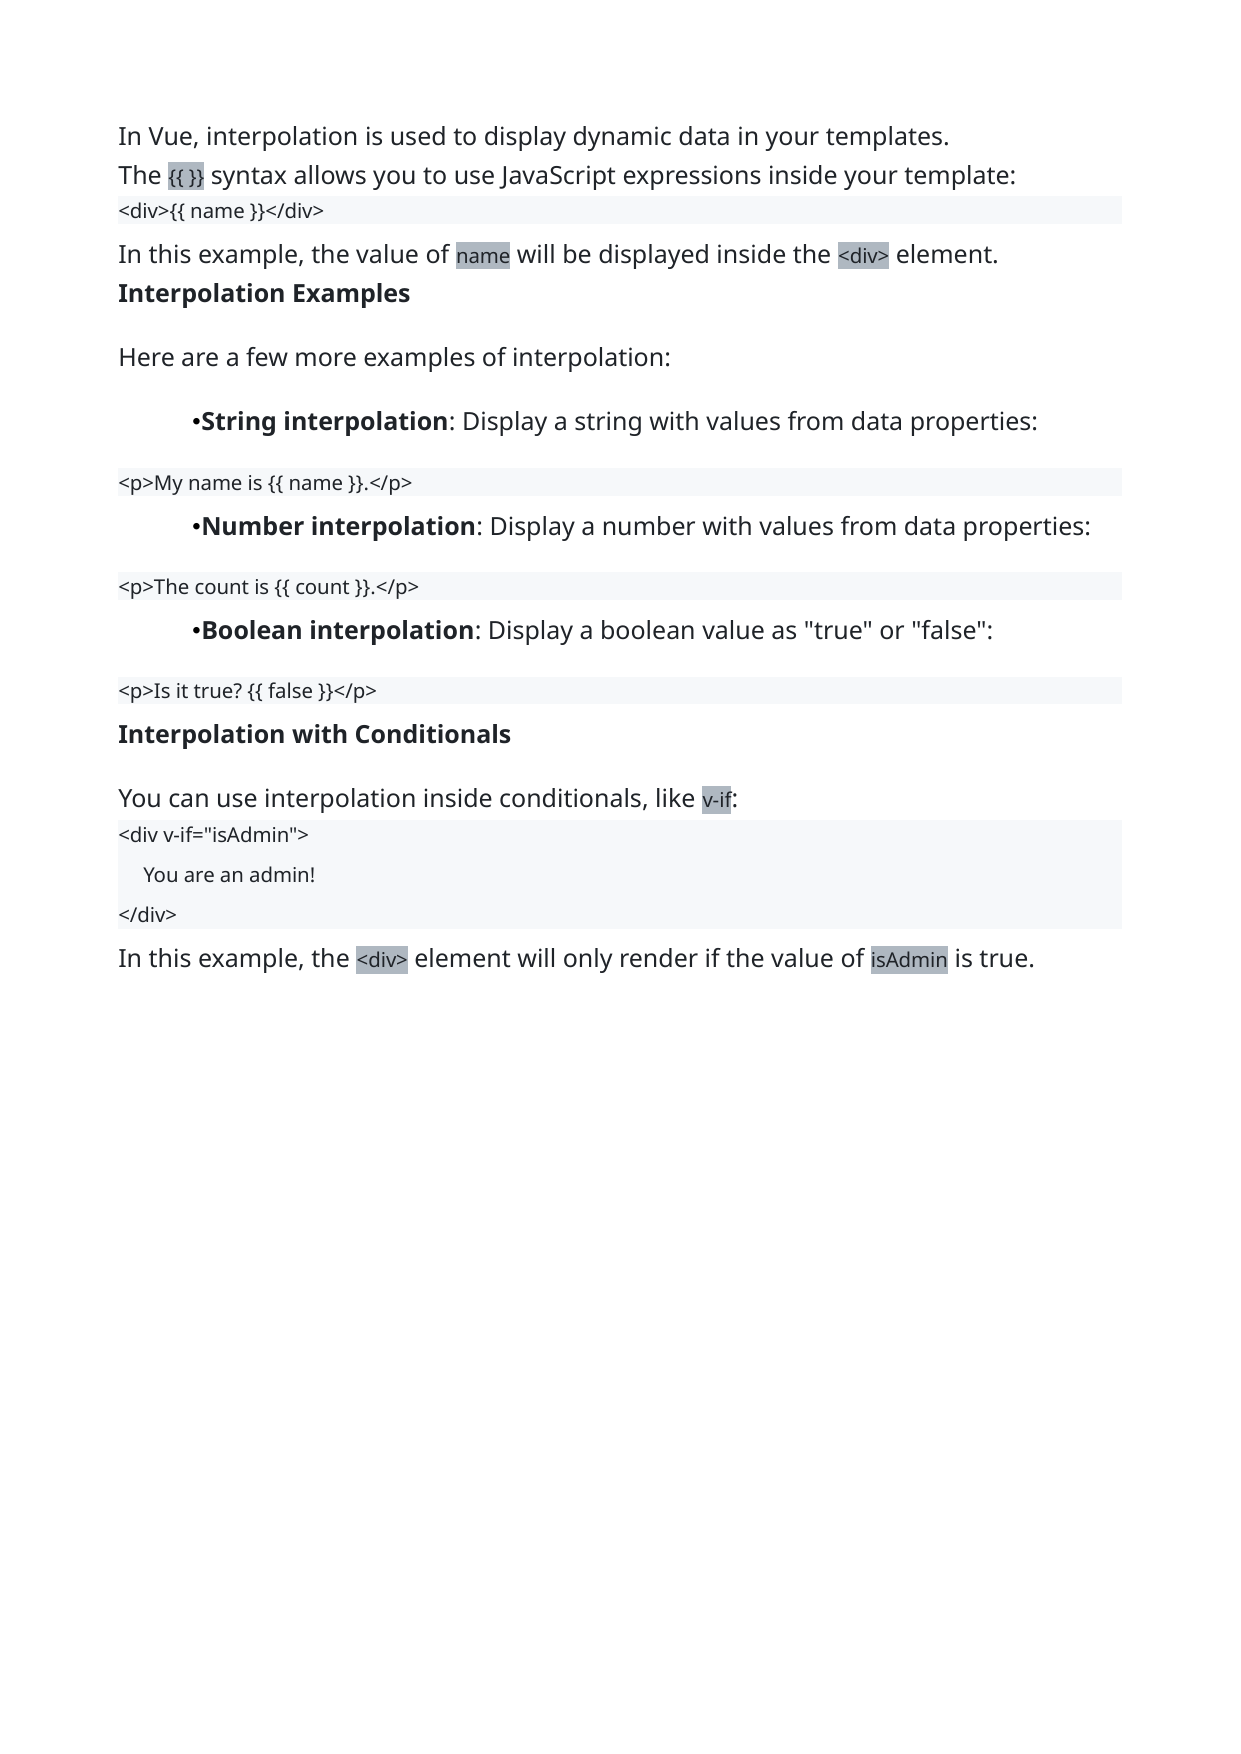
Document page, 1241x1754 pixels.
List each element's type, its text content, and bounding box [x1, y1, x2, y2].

text In this example, the <div> element will only render if the value of isAdmin is true. [118, 941, 1122, 975]
text <p>The count is {{ count }}.</p> [118, 572, 1122, 600]
list Boolean interpolation: Display a boolean value as "true" or "false": [118, 613, 1122, 647]
text You are an admin! [118, 860, 1122, 888]
text Here are a few more examples of interpolation: [118, 340, 1122, 374]
text You can use interpolation inside conditionals, like v-if: [118, 781, 1122, 815]
text Interpolation Examples [118, 276, 1122, 310]
text </div> [118, 901, 1122, 929]
text <div v-if="isAdmin"> [118, 820, 1122, 848]
text <p>Is it true? {{ false }}</p> [118, 677, 1122, 704]
list String interpolation: Display a string with values from data properties: [118, 404, 1122, 438]
text In Vue, interpolation is used to display dynamic data in your templates. The {{ }} syntax allows you to use JavaScript expressions inside your template: [118, 118, 1122, 191]
text In this example, the value of name will be displayed inside the <div> element. [118, 237, 1122, 271]
list Number interpolation: Display a number with values from data properties: [118, 508, 1122, 542]
text <div>{{ name }}</div> [118, 196, 1122, 224]
text Interpolation with Conditionals [118, 717, 1122, 751]
text <p>My name is {{ name }}.</p> [118, 468, 1122, 496]
